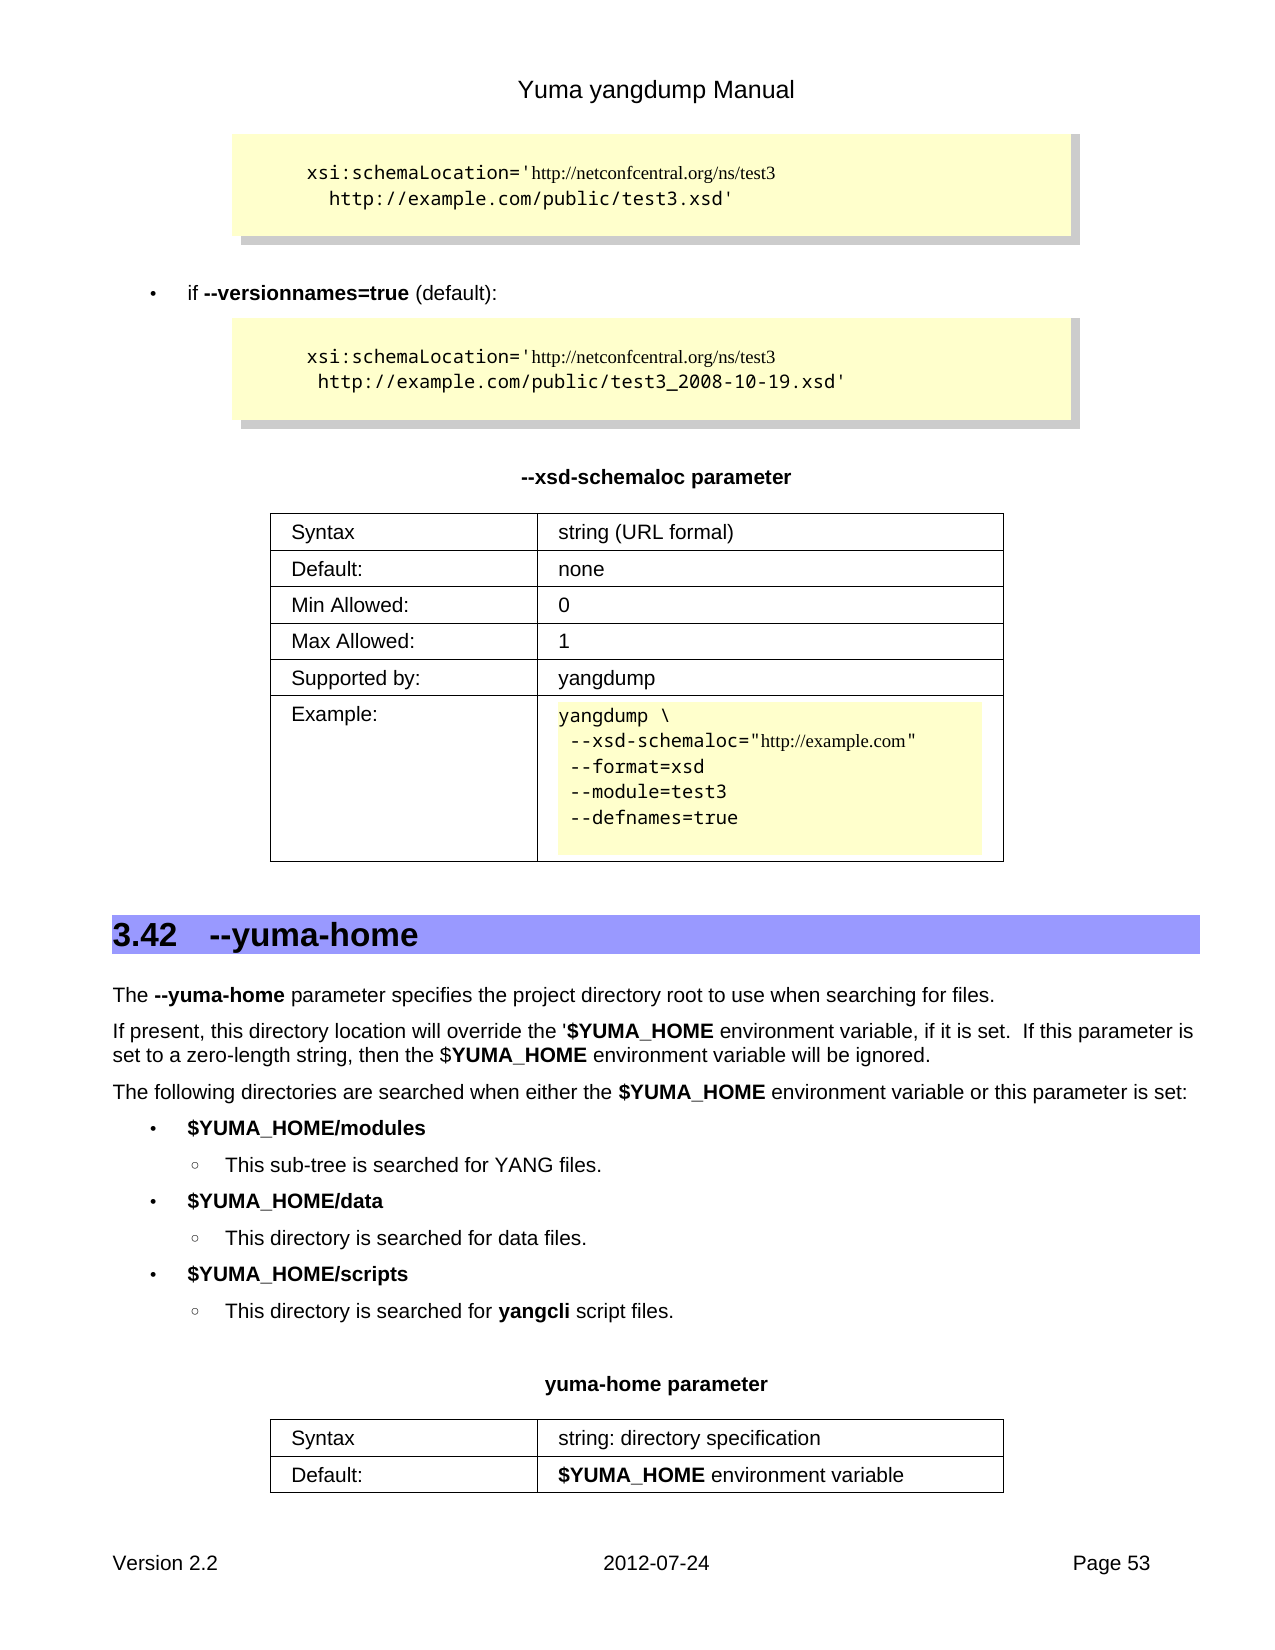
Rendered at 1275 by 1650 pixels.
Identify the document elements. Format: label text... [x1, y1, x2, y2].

list if --versionnames=true (default): [150, 281, 1200, 305]
table_cell yangdump \ --xsd-schemaloc="http://example.com" --format=xsd --module=test3 --defnames=true [538, 696, 1003, 861]
text xsi:schemaLocation='http://netconfcentral.org/ns/test3 http://example.com/public/test3_2008-10-19.xsd' [232, 343, 1071, 394]
table_cell 0 [538, 587, 1003, 622]
text xsi:schemaLocation='http://netconfcentral.org/ns/test3 http://example.com/public/test3.xsd' [232, 159, 1071, 210]
table_cell Default: [271, 551, 537, 586]
table_cell none [538, 551, 1003, 586]
text The --yuma-home parameter specifies the project directory root to use when searching for files. [112, 983, 1200, 1007]
list $YUMA_HOME/data [150, 1189, 1200, 1213]
table_header Syntax [271, 1420, 537, 1456]
table_cell 1 [538, 624, 1003, 659]
text If present, this directory location will override the '$YUMA_HOME environment variable, if it is set. If this parameter is set to a zero-length string, then the $YUMA_HOME environment variable will be ignored. [112, 1019, 1200, 1067]
table_cell $YUMA_HOME environment variable [538, 1457, 1003, 1492]
list $YUMA_HOME/modules [150, 1116, 1200, 1140]
table_cell Max Allowed: [271, 624, 537, 659]
table_cell Example: [271, 696, 537, 861]
list This directory is searched for data files. [187, 1226, 1200, 1249]
subtitle --yuma-home [112, 915, 1200, 954]
table_cell yangdump [538, 660, 1003, 695]
list This sub-tree is searched for YANG files. [187, 1153, 1200, 1177]
subtitle --xsd-schemaloc parameter [127, 465, 1185, 489]
subtitle yuma-home parameter [127, 1371, 1185, 1395]
table_header string (URL formal) [538, 514, 1003, 549]
text The following directories are searched when either the $YUMA_HOME environment variable or this parameter is set: [112, 1080, 1200, 1104]
table_cell Default: [271, 1457, 537, 1492]
list This directory is searched for yangcli script files. [187, 1298, 1200, 1322]
list $YUMA_HOME/scripts [150, 1262, 1200, 1286]
table_header Syntax [271, 514, 537, 549]
table_header string: directory specification [538, 1420, 1003, 1456]
table_cell Min Allowed: [271, 587, 537, 622]
table_cell Supported by: [271, 660, 537, 695]
